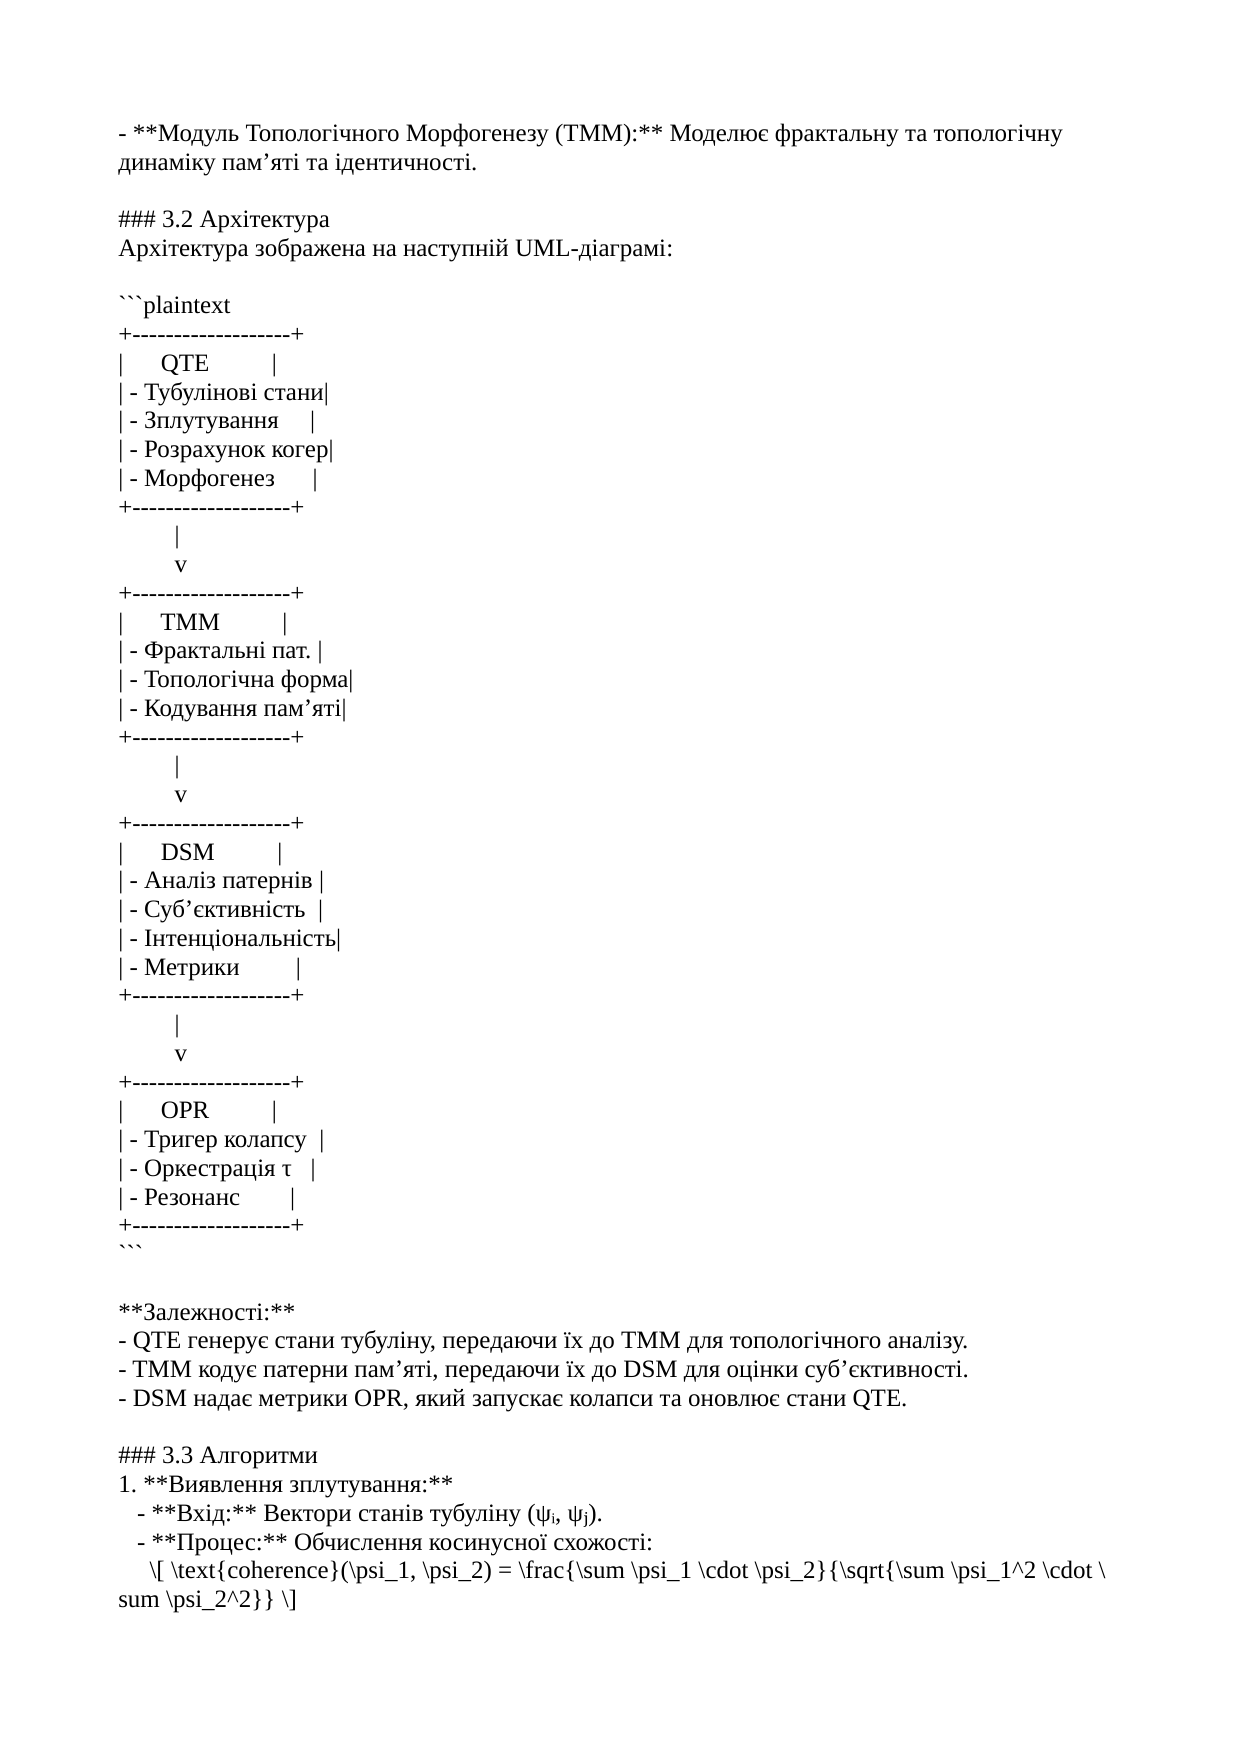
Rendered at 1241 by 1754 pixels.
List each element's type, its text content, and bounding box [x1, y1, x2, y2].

text ```plaintext [118, 291, 1122, 319]
text | QTE | [118, 348, 1122, 377]
text | OPR | [118, 1096, 1122, 1124]
text | - Тубулінові стани| [118, 377, 1122, 406]
text +-------------------+ [118, 1067, 1122, 1096]
text | - Топологічна форма| [118, 664, 1122, 693]
text | TMM | [118, 607, 1122, 636]
text | - Метрики | [118, 952, 1122, 981]
text | - Оркестрація τ | [118, 1153, 1122, 1182]
text | - Суб’єктивність | [118, 894, 1122, 923]
text | - Аналіз патернів | [118, 866, 1122, 894]
text ``` [118, 1239, 1122, 1268]
text +-------------------+ [118, 1211, 1122, 1239]
text **Залежності:** [118, 1297, 1122, 1326]
text Архітектура зображена на наступній UML-діаграмі: [118, 233, 1122, 262]
text v [118, 779, 1122, 808]
text | [118, 1009, 1122, 1038]
text | - Фрактальні пат. | [118, 636, 1122, 664]
text +-------------------+ [118, 578, 1122, 607]
text | [118, 751, 1122, 779]
text - DSM надає метрики OPR, який запускає колапси та оновлює стани QTE. [118, 1383, 1122, 1412]
text +-------------------+ [118, 808, 1122, 837]
text | DSM | [118, 837, 1122, 866]
text - QTE генерує стани тубуліну, передаючи їх до TMM для топологічного аналізу. [118, 1326, 1122, 1354]
text v [118, 549, 1122, 578]
text v [118, 1038, 1122, 1067]
text 1. **Виявлення зплутування:** [118, 1469, 1122, 1498]
text +-------------------+ [118, 319, 1122, 348]
text | - Розрахунок когер| [118, 434, 1122, 463]
text | - Зплутування | [118, 406, 1122, 434]
text | - Інтенціональність| [118, 923, 1122, 952]
text | - Тригер колапсу | [118, 1124, 1122, 1153]
text - **Модуль Топологічного Морфогенезу (TMM):** Моделює фрактальну та топологічну динаміку пам’яті та ідентичності. [118, 118, 1122, 176]
text +-------------------+ [118, 492, 1122, 521]
text +-------------------+ [118, 981, 1122, 1009]
text - **Вхід:** Вектори станів тубуліну (ψᵢ, ψⱼ). [118, 1498, 1122, 1527]
text +-------------------+ [118, 722, 1122, 751]
text - TMM кодує патерни пам’яті, передаючи їх до DSM для оцінки суб’єктивності. [118, 1354, 1122, 1383]
text | - Морфогенез | [118, 463, 1122, 492]
text \[ \text{coherence}(\psi_1, \psi_2) = \frac{\sum \psi_1 \cdot \psi_2}{\sqrt{\sum \psi_1^2 \cdot \sum \psi_2^2}} \] [118, 1556, 1122, 1613]
text | - Резонанс | [118, 1182, 1122, 1211]
text ### 3.3 Алгоритми [118, 1441, 1122, 1469]
text | - Кодування пам’яті| [118, 693, 1122, 722]
text ### 3.2 Архітектура [118, 204, 1122, 233]
text - **Процес:** Обчислення косинусної схожості: [118, 1527, 1122, 1556]
text | [118, 521, 1122, 549]
